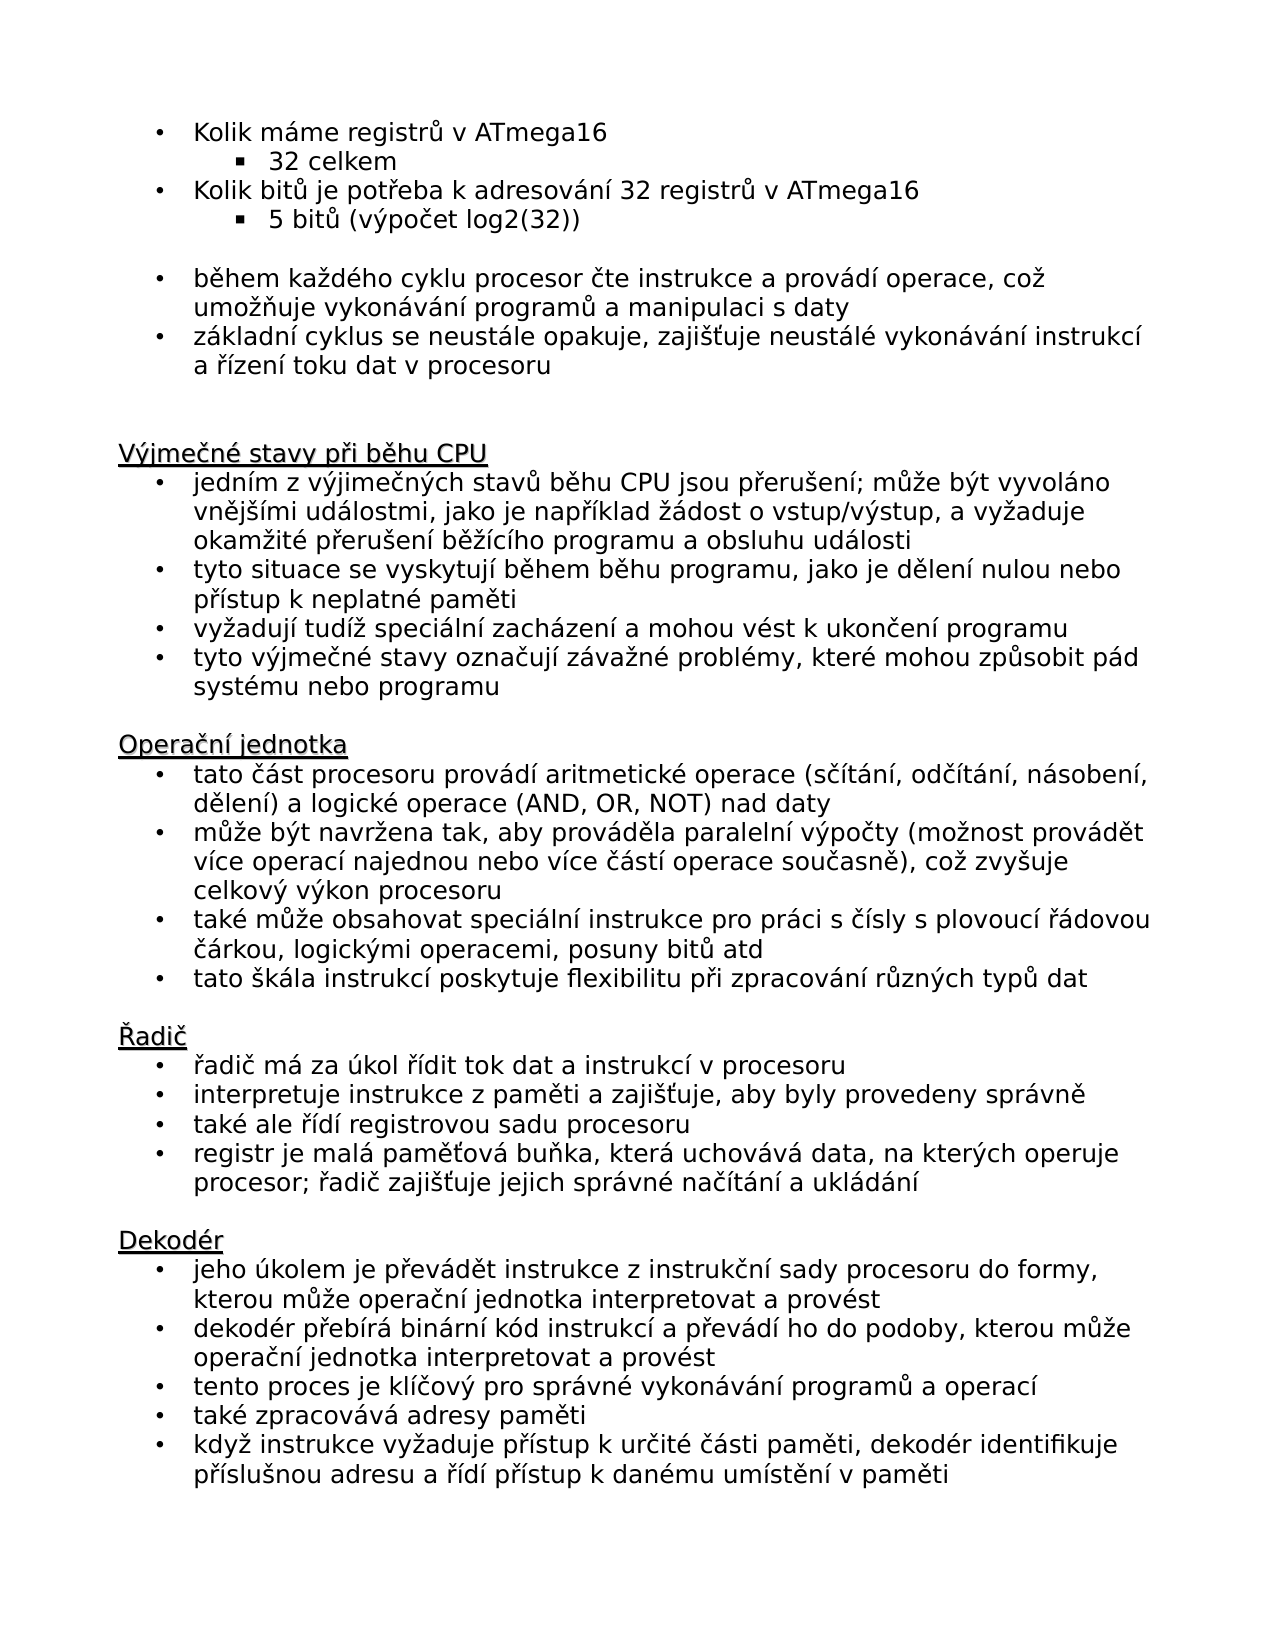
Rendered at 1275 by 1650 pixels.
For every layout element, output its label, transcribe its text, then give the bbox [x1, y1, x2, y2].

list jedním z výjimečných stavů běhu CPU jsou přerušení; může být vyvoláno vnějšími událostmi, jako je například žádost o vstup/výstup, a vyžaduje okamžité přerušení běžícího programu a obsluhu události [156, 468, 1157, 556]
text Operační jednotka [118, 731, 1157, 760]
list také může obsahovat speciální instrukce pro práci s čísly s plovoucí řádovou čárkou, logickými operacemi, posuny bitů atd [156, 906, 1157, 964]
list když instrukce vyžaduje přístup k určité části paměti, dekodér identifikuje příslušnou adresu a řídí přístup k danému umístění v paměti [156, 1431, 1157, 1489]
list tyto situace se vyskytují během běhu programu, jako je dělení nulou nebo přístup k neplatné paměti [156, 556, 1157, 614]
list 32 celkem [231, 147, 1157, 176]
text Výjmečné stavy při běhu CPU [118, 439, 1157, 468]
list tato část procesoru provádí aritmetické operace (sčítání, odčítání, násobení, dělení) a logické operace (AND, OR, NOT) nad daty [156, 760, 1157, 818]
list řadič má za úkol řídit tok dat a instrukcí v procesoru [156, 1051, 1157, 1081]
list také zpracovává adresy paměti [156, 1401, 1157, 1431]
list tato škála instrukcí poskytuje flexibilitu při zpracování různých typů dat [156, 964, 1157, 993]
text Dekodér [118, 1226, 1157, 1256]
list 5 bitů (výpočet log2(32)) [231, 206, 1157, 235]
list může být navržena tak, aby prováděla paralelní výpočty (možnost provádět více operací najednou nebo více částí operace současně), což zvyšuje celkový výkon procesoru [156, 818, 1157, 906]
list registr je malá paměťová buňka, která uchovává data, na kterých operuje procesor; řadič zajišťuje jejich správné načítání a ukládání [156, 1139, 1157, 1197]
list tento proces je klíčový pro správné vykonávání programů a operací [156, 1372, 1157, 1401]
list jeho úkolem je převádět instrukce z instrukční sady procesoru do formy, kterou může operační jednotka interpretovat a provést [156, 1256, 1157, 1314]
list Kolik bitů je potřeba k adresování 32 registrů v ATmega16 [156, 176, 1157, 206]
text Řadič [118, 1022, 1157, 1051]
list během každého cyklu procesor čte instrukce a provádí operace, což umožňuje vykonávání programů a manipulaci s daty [156, 264, 1157, 322]
list Kolik máme registrů v ATmega16 [156, 118, 1157, 147]
list interpretuje instrukce z paměti a zajišťuje, aby byly provedeny správně [156, 1081, 1157, 1110]
list vyžadují tudíž speciální zacházení a mohou vést k ukončení programu [156, 614, 1157, 643]
list také ale řídí registrovou sadu procesoru [156, 1110, 1157, 1139]
list základní cyklus se neustále opakuje, zajišťuje neustálé vykonávání instrukcí a řízení toku dat v procesoru [156, 322, 1157, 381]
list tyto výjmečné stavy označují závažné problémy, které mohou způsobit pád systému nebo programu [156, 643, 1157, 701]
list dekodér přebírá binární kód instrukcí a převádí ho do podoby, kterou může operační jednotka interpretovat a provést [156, 1314, 1157, 1372]
